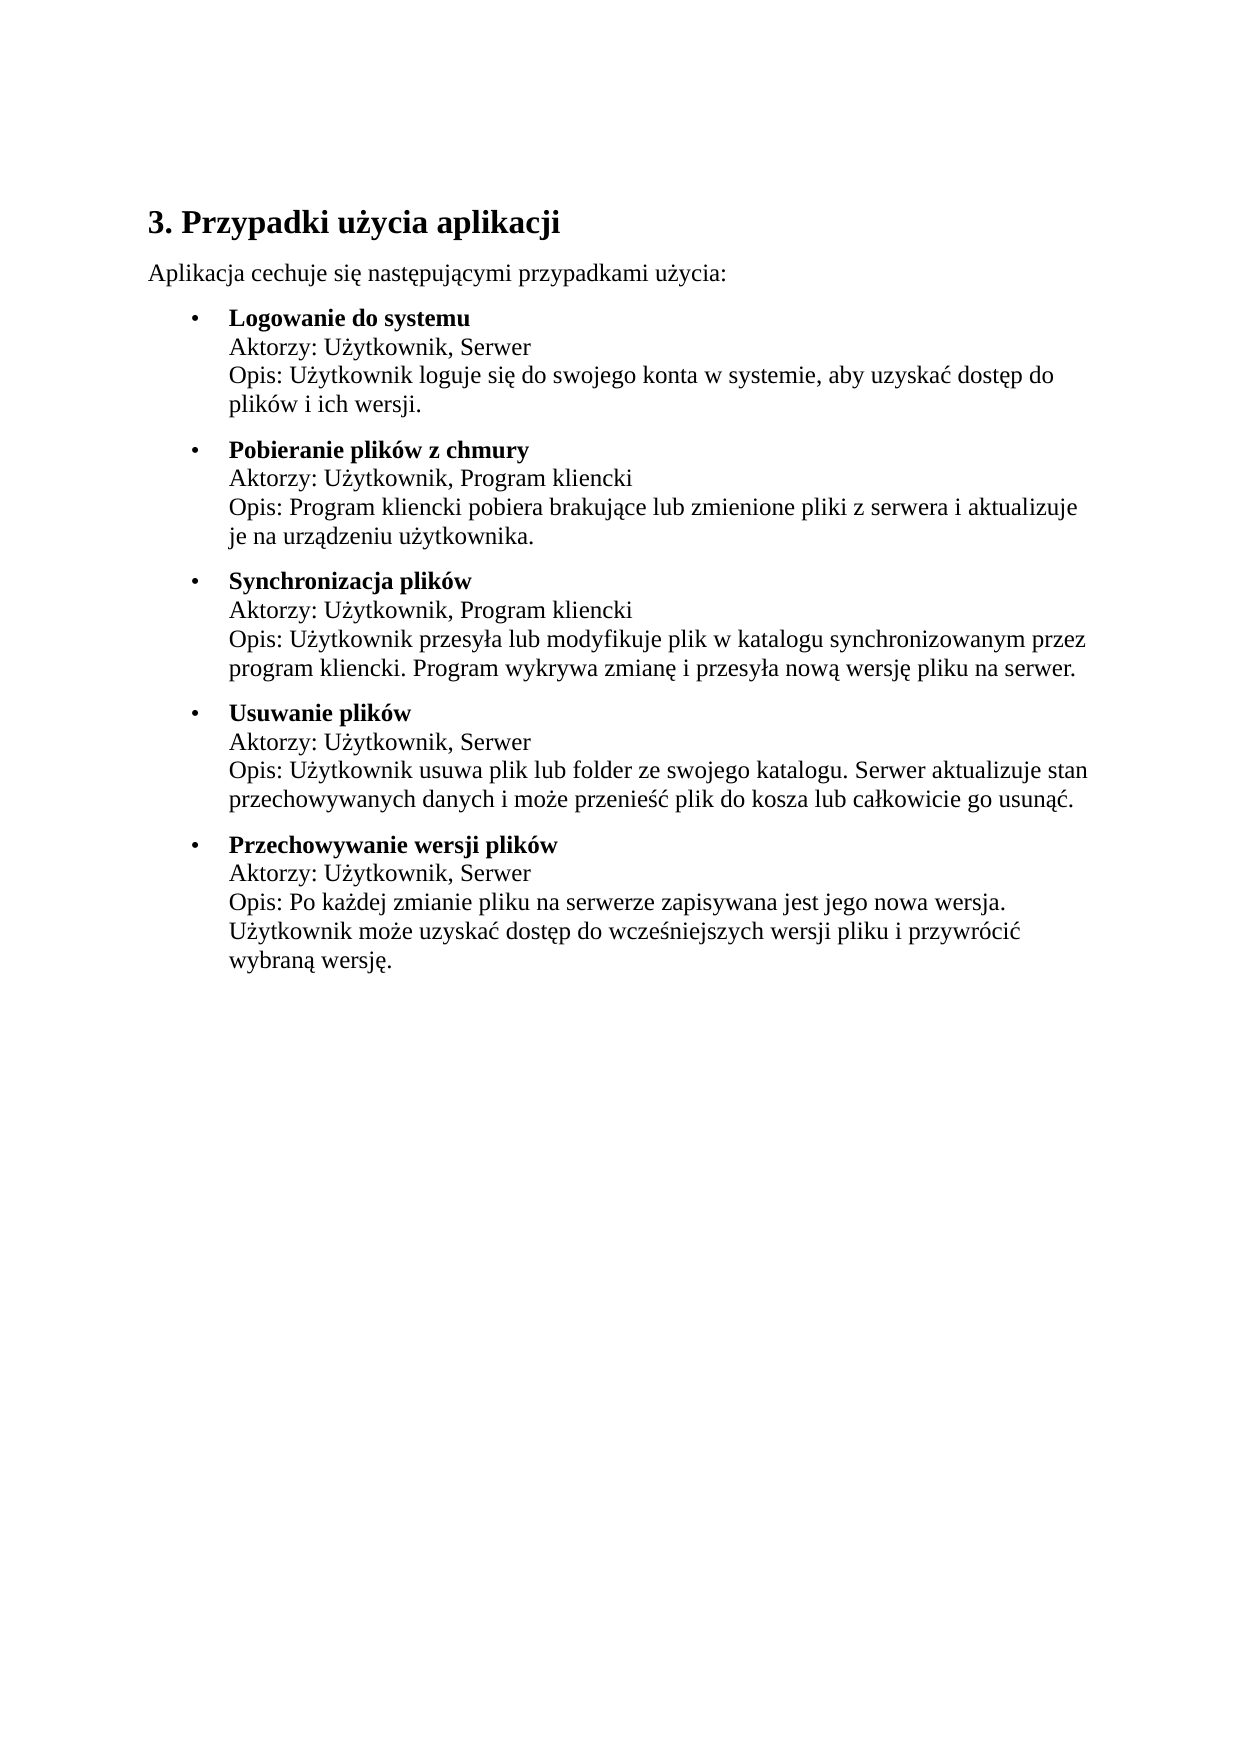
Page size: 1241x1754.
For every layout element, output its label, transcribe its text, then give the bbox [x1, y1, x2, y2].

text Aplikacja cechuje się następującymi przypadkami użycia: [148, 258, 1093, 286]
list Przechowywanie wersji plików Aktorzy: Użytkownik, Serwer Opis: Po każdej zmianie pliku na serwerze zapisywana jest jego nowa wersja. Użytkownik może uzyskać dostęp do wcześniejszych wersji pliku i przywrócić wybraną wersję. [191, 830, 1093, 973]
text 3. Przypadki użycia aplikacji [148, 203, 1093, 241]
list Pobieranie plików z chmury Aktorzy: Użytkownik, Program kliencki Opis: Program kliencki pobiera brakujące lub zmienione pliki z serwera i aktualizuje je na urządzeniu użytkownika. [191, 435, 1093, 550]
list Usuwanie plików Aktorzy: Użytkownik, Serwer Opis: Użytkownik usuwa plik lub folder ze swojego katalogu. Serwer aktualizuje stan przechowywanych danych i może przenieść plik do kosza lub całkowicie go usunąć. [191, 698, 1093, 813]
list Synchronizacja plików Aktorzy: Użytkownik, Program kliencki Opis: Użytkownik przesyła lub modyfikuje plik w katalogu synchronizowanym przez program kliencki. Program wykrywa zmianę i przesyła nową wersję pliku na serwer. [191, 566, 1093, 681]
list Logowanie do systemu Aktorzy: Użytkownik, Serwer Opis: Użytkownik loguje się do swojego konta w systemie, aby uzyskać dostęp do plików i ich wersji. [191, 303, 1093, 418]
